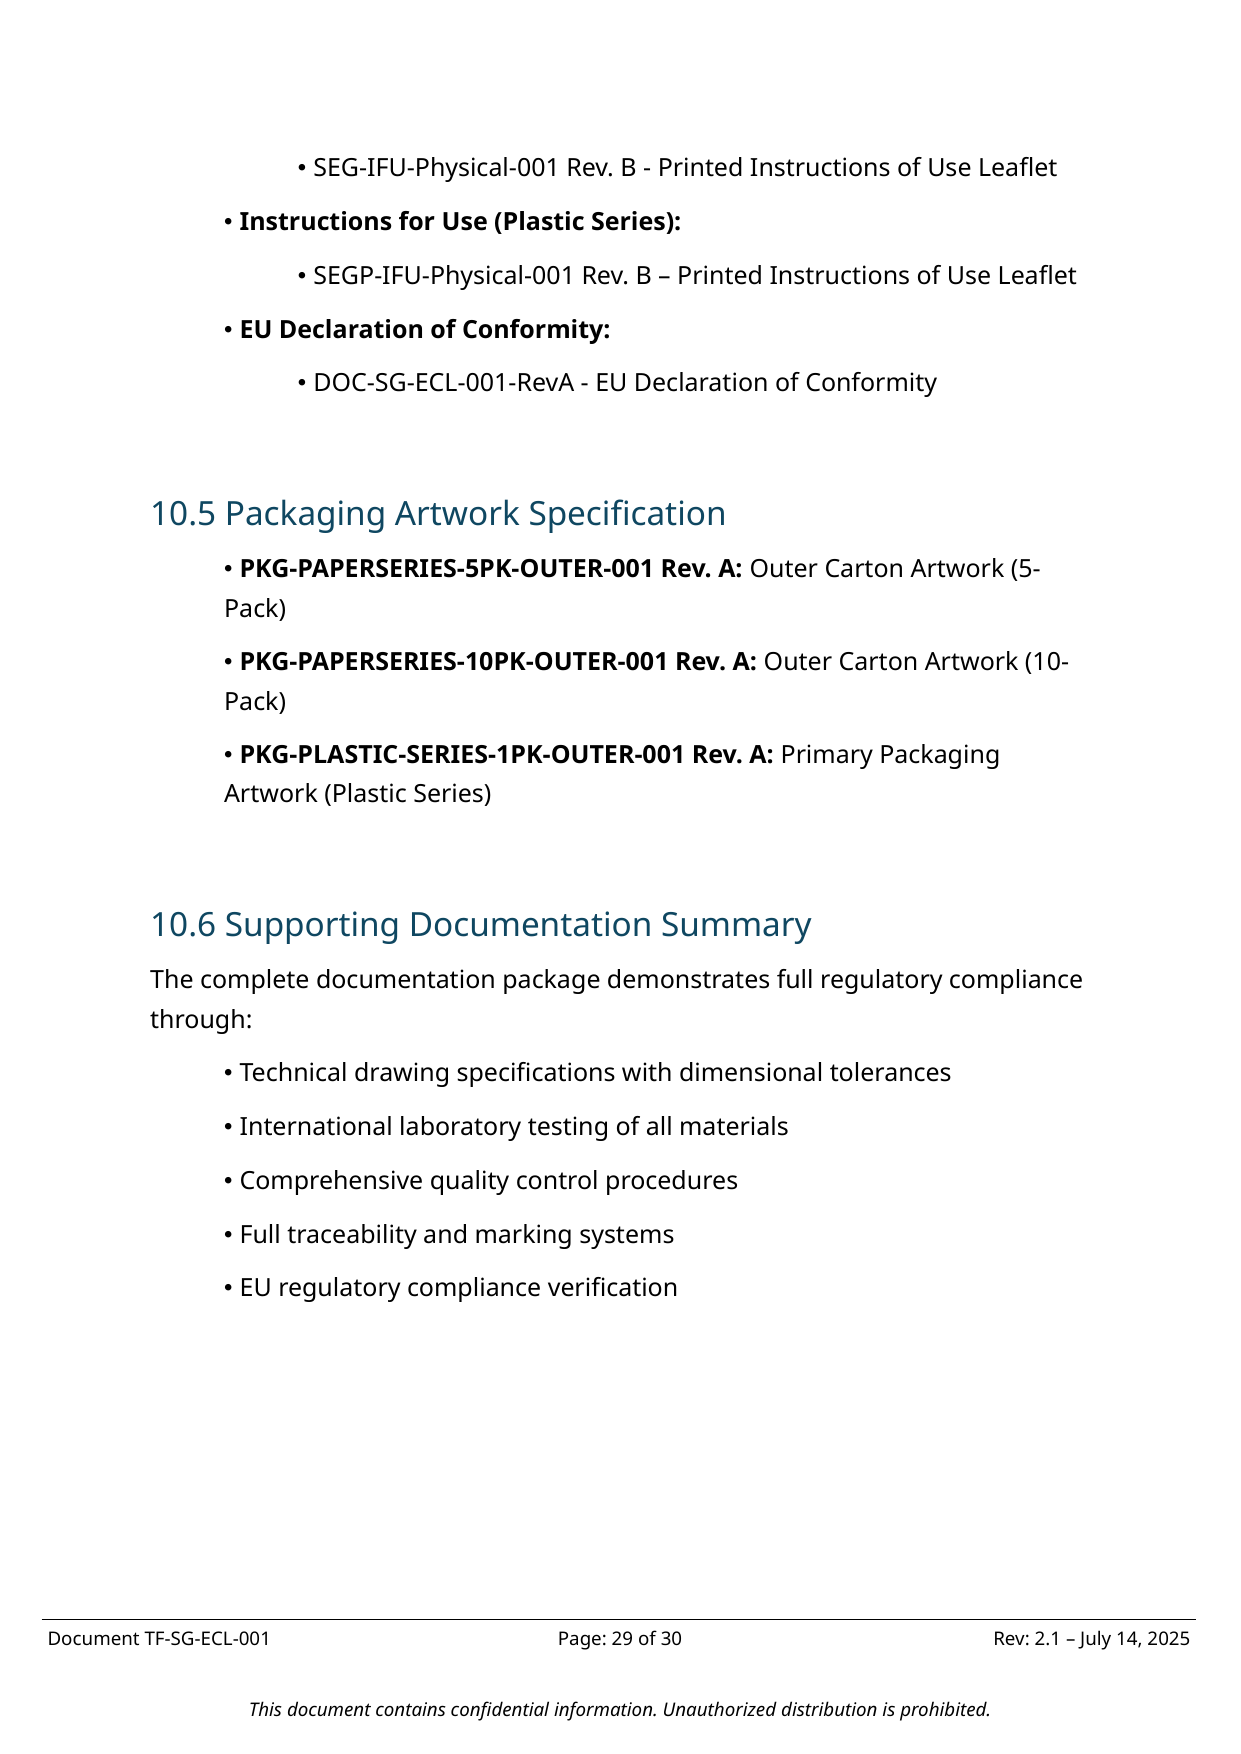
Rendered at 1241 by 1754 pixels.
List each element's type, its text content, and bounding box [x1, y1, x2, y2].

list SEG-IFU-Physical-001 Rev. B - Printed Instructions of Use Leaflet [150, 150, 1090, 184]
list PKG-PAPERSERIES-5PK-OUTER-001 Rev. A: Outer Carton Artwork (5-Pack) [150, 551, 1090, 624]
text The complete documentation package demonstrates full regulatory compliance through: [150, 962, 1090, 1035]
list EU regulatory compliance verification [150, 1270, 1090, 1304]
list International laboratory testing of all materials [150, 1109, 1090, 1143]
list EU Declaration of Conformity: [150, 311, 1090, 345]
list Comprehensive quality control procedures [150, 1162, 1090, 1197]
list Full traceability and marking systems [150, 1216, 1090, 1250]
list Instructions for Use (Plastic Series): [150, 204, 1090, 238]
subtitle 10.5 Packaging Artwork Specification [150, 490, 1090, 536]
list Technical drawing specifications with dimensional tolerances [150, 1055, 1090, 1089]
list SEGP-IFU-Physical-001 Rev. B – Printed Instructions of Use Leaflet [150, 257, 1090, 292]
subtitle 10.6 Supporting Documentation Summary [150, 901, 1090, 947]
list PKG-PLASTIC-SERIES-1PK-OUTER-001 Rev. A: Primary Packaging Artwork (Plastic Series) [150, 737, 1090, 810]
list PKG-PAPERSERIES-10PK-OUTER-001 Rev. A: Outer Carton Artwork (10-Pack) [150, 644, 1090, 717]
list DOC-SG-ECL-001-RevA - EU Declaration of Conformity [150, 365, 1090, 399]
